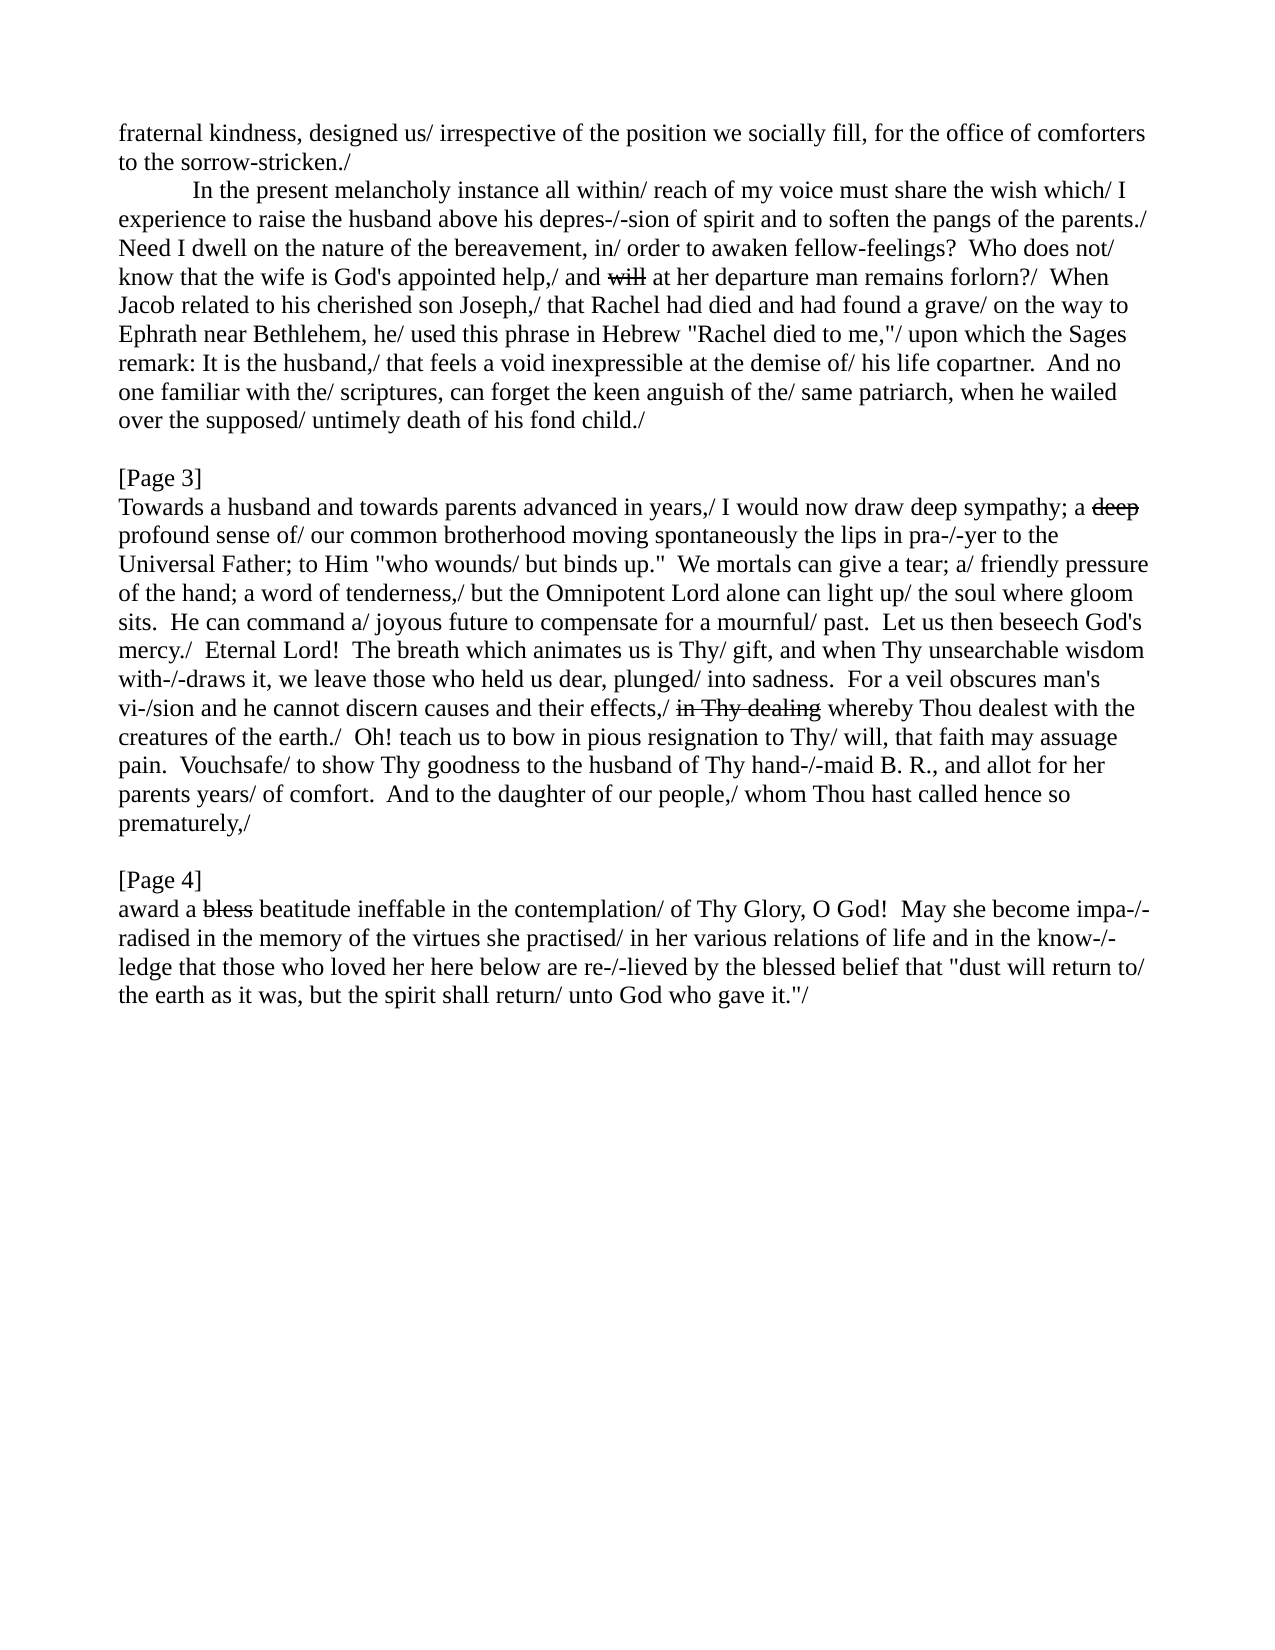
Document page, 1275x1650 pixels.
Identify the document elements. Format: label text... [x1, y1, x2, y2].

text award a bless beatitude ineffable in the contemplation/ of Thy Glory, O God! May she become impa-/-radised in the memory of the virtues she practised/ in her various relations of life and in the know-/-ledge that those who loved her here below are re-/-lieved by the blessed belief that "dust will return to/ the earth as it was, but the spirit shall return/ unto God who gave it."/ [118, 894, 1157, 1009]
text In the present melancholy instance all within/ reach of my voice must share the wish which/ I experience to raise the husband above his depres-/-sion of spirit and to soften the pangs of the parents./ Need I dwell on the nature of the bereavement, in/ order to awaken fellow-feelings? Who does not/ know that the wife is God's appointed help,/ and will at her departure man remains forlorn?/ When Jacob related to his cherished son Joseph,/ that Rachel had died and had found a grave/ on the way to Ephrath near Bethlehem, he/ used this phrase in Hebrew "Rachel died to me,"/ upon which the Sages remark: It is the husband,/ that feels a void inexpressible at the demise of/ his life copartner. And no one familiar with the/ scriptures, can forget the keen anguish of the/ same patriarch, when he wailed over the supposed/ untimely death of his fond child./ [118, 176, 1157, 434]
text Towards a husband and towards parents advanced in years,/ I would now draw deep sympathy; a deep profound sense of/ our common brotherhood moving spontaneously the lips in pra-/-yer to the Universal Father; to Him "who wounds/ but binds up." We mortals can give a tear; a/ friendly pressure of the hand; a word of tenderness,/ but the Omnipotent Lord alone can light up/ the soul where gloom sits. He can command a/ joyous future to compensate for a mournful/ past. Let us then beseech God's mercy./ Eternal Lord! The breath which animates us is Thy/ gift, and when Thy unsearchable wisdom with-/-draws it, we leave those who held us dear, plunged/ into sadness. For a veil obscures man's vi-/sion and he cannot discern causes and their effects,/ in Thy dealing whereby Thou dealest with the creatures of the earth./ Oh! teach us to bow in pious resignation to Thy/ will, that faith may assuage pain. Vouchsafe/ to show Thy goodness to the husband of Thy hand-/-maid B. R., and allot for her parents years/ of comfort. And to the daughter of our people,/ whom Thou hast called hence so prematurely,/ [118, 492, 1157, 837]
text [Page 3] [118, 463, 1157, 492]
text fraternal kindness, designed us/ irrespective of the position we socially fill, for the office of comforters to the sorrow-stricken./ [118, 118, 1157, 176]
text [Page 4] [118, 866, 1157, 894]
